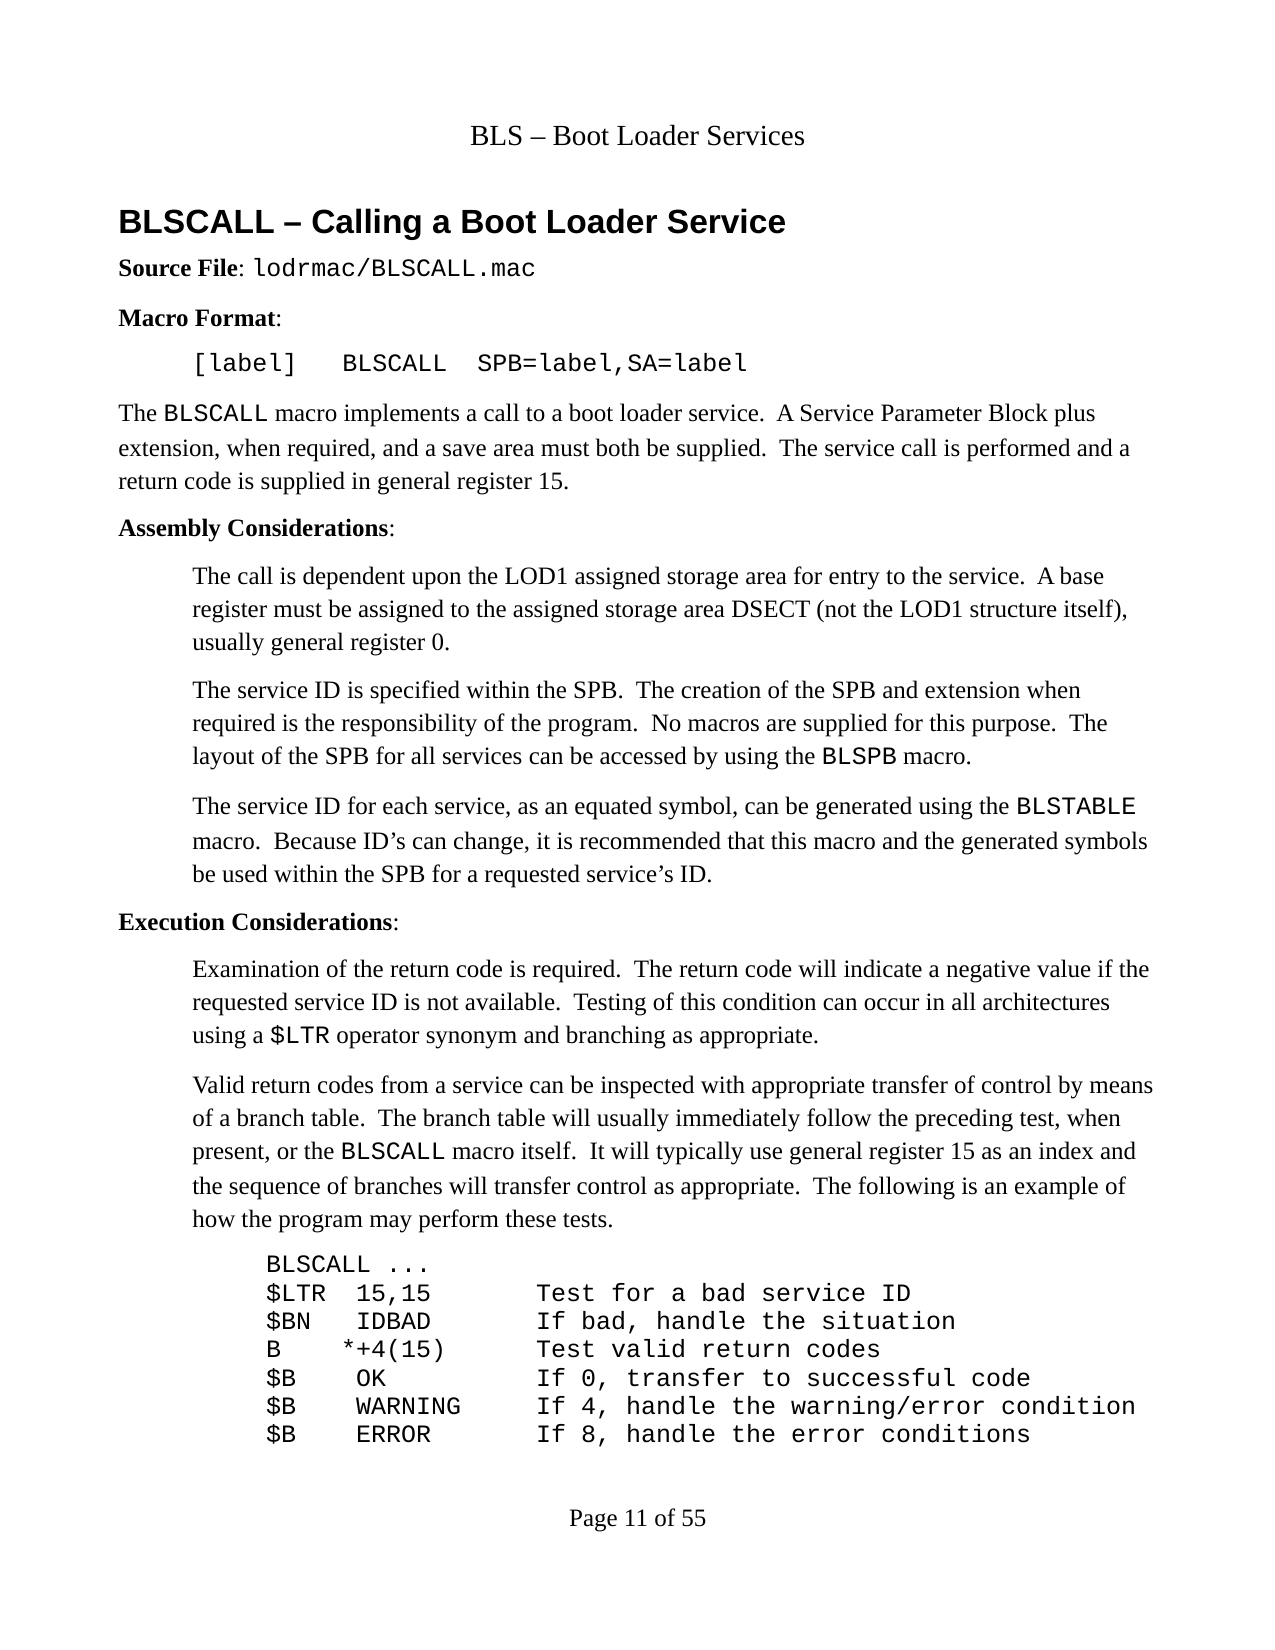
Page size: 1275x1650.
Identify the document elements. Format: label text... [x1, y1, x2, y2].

text Macro Format: [118, 303, 1157, 332]
text $LTR 15,15 Test for a bad service ID [266, 1280, 1157, 1309]
text The BLSCALL macro implements a call to a boot loader service. A Service Parameter Block plus extension, when required, and a save area must both be supplied. The service call is performed and a return code is supplied in general register 15. [118, 398, 1157, 495]
text $BN IDBAD If bad, handle the situation [266, 1309, 1157, 1337]
text $B ERROR If 8, handle the error conditions [266, 1422, 1157, 1450]
text [label] BLSCALL SPB=label,SA=label [192, 351, 1157, 379]
text Execution Considerations: [118, 907, 1157, 935]
text $B OK If 0, transfer to successful code [266, 1365, 1157, 1394]
subtitle BLSCALL – Calling a Boot Loader Service [118, 202, 1157, 241]
text Valid return codes from a service can be inspected with appropriate transfer of control by means of a branch table. The branch table will usually immediately follow the preceding test, when present, or the BLSCALL macro itself. It will typically use general register 15 as an index and the sequence of branches will transfer control as appropriate. The following is an example of how the program may perform these tests. [192, 1070, 1157, 1233]
text Assembly Considerations: [118, 513, 1157, 542]
text The call is dependent upon the LOD1 assigned storage area for entry to the service. A base register must be assigned to the assigned storage area DSECT (not the LOD1 structure itself), usually general register 0. [192, 561, 1157, 656]
text Source File: lodrmac/BLSCALL.mac [118, 253, 1157, 284]
text The service ID is specified within the SPB. The creation of the SPB and extension when required is the responsibility of the program. No macros are supplied for this purpose. The layout of the SPB for all services can be accessed by using the BLSPB macro. [192, 675, 1157, 772]
text B *+4(15) Test valid return codes [266, 1337, 1157, 1365]
text The service ID for each service, as an equated symbol, can be generated using the BLSTABLE macro. Because ID’s can change, it is recommended that this macro and the generated symbols be used within the SPB for a requested service’s ID. [192, 791, 1157, 888]
text Examination of the return code is required. The return code will indicate a negative value if the requested service ID is not available. Testing of this condition can occur in all architectures using a $LTR operator synonym and branching as appropriate. [192, 954, 1157, 1051]
text $B WARNING If 4, handle the warning/error condition [266, 1394, 1157, 1422]
text BLSCALL ... [266, 1252, 1157, 1280]
